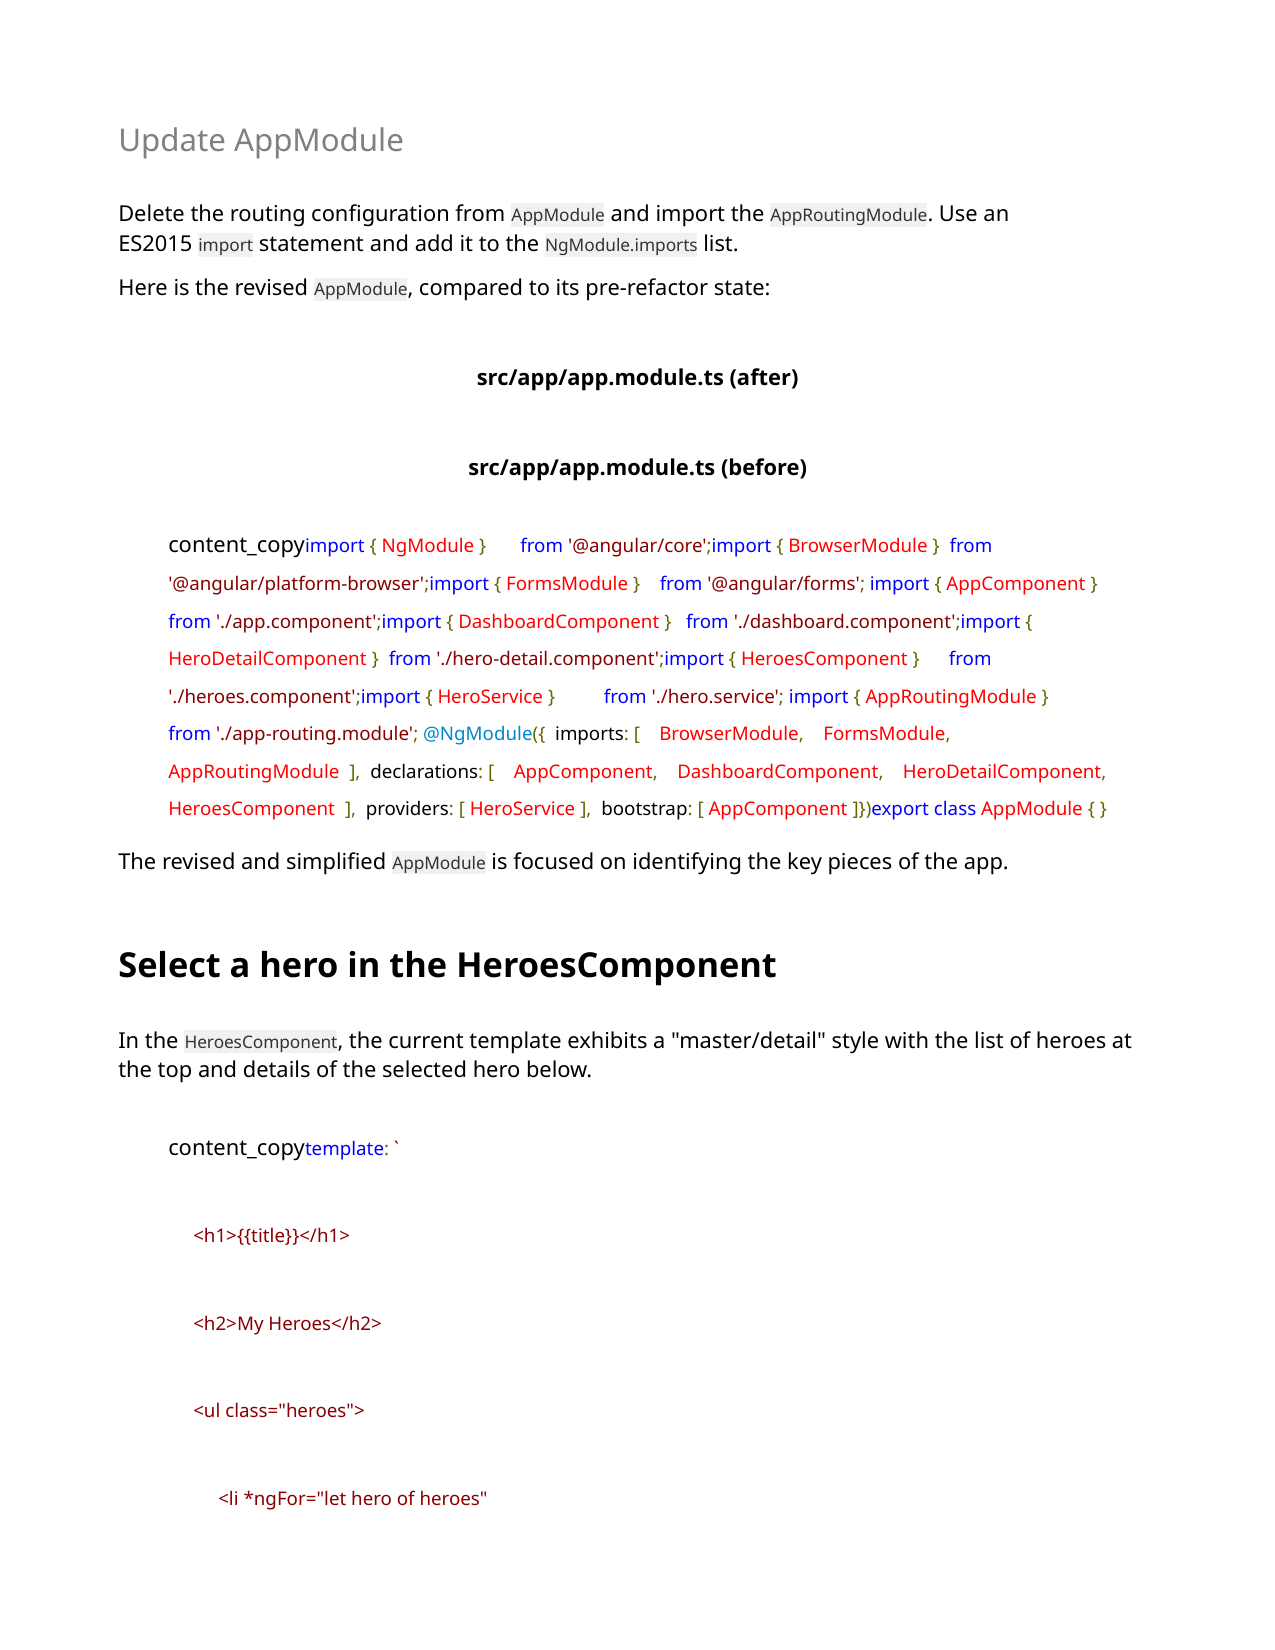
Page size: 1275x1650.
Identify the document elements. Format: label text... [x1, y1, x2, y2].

subtitle Select a hero in the HeroesComponent [118, 940, 1157, 987]
text Here is the revised AppModule, compared to its pre-refactor state: [118, 272, 1157, 302]
text <ul class="heroes"> [168, 1386, 1107, 1424]
text <li *ngFor="let hero of heroes" [168, 1474, 1107, 1511]
subtitle Update AppModule [118, 118, 1157, 161]
text The revised and simplified AppModule is focused on identifying the key pieces of the app. [118, 846, 1157, 876]
text content_copytemplate: ` [168, 1124, 1107, 1161]
text <h1>{{title}}</h1> [168, 1211, 1107, 1249]
text <h2>My Heroes</h2> [168, 1299, 1107, 1336]
text src/app/app.module.ts (before) [118, 406, 1157, 481]
text Delete the routing configuration from AppModule and import the AppRoutingModule. Use an ES2015 import statement and add it to the NgModule.imports list. [118, 198, 1157, 258]
text src/app/app.module.ts (after) [118, 317, 1157, 392]
text In the HeroesComponent, the current template exhibits a "master/detail" style with the list of heroes at the top and details of the selected hero below. [118, 1025, 1157, 1084]
text content_copyimport { NgModule } from '@angular/core';import { BrowserModule } from '@angular/platform-browser';import { FormsModule } from '@angular/forms'; import { AppComponent } from './app.component';import { DashboardComponent } from './dashboard.component';import { HeroDetailComponent } from './hero-detail.component';import { HeroesComponent } from './heroes.component';import { HeroService } from './hero.service'; import { AppRoutingModule } from './app-routing.module'; @NgModule({ imports: [ BrowserModule, FormsModule, AppRoutingModule ], declarations: [ AppComponent, DashboardComponent, HeroDetailComponent, HeroesComponent ], providers: [ HeroService ], bootstrap: [ AppComponent ]})export class AppModule { } [168, 521, 1107, 821]
